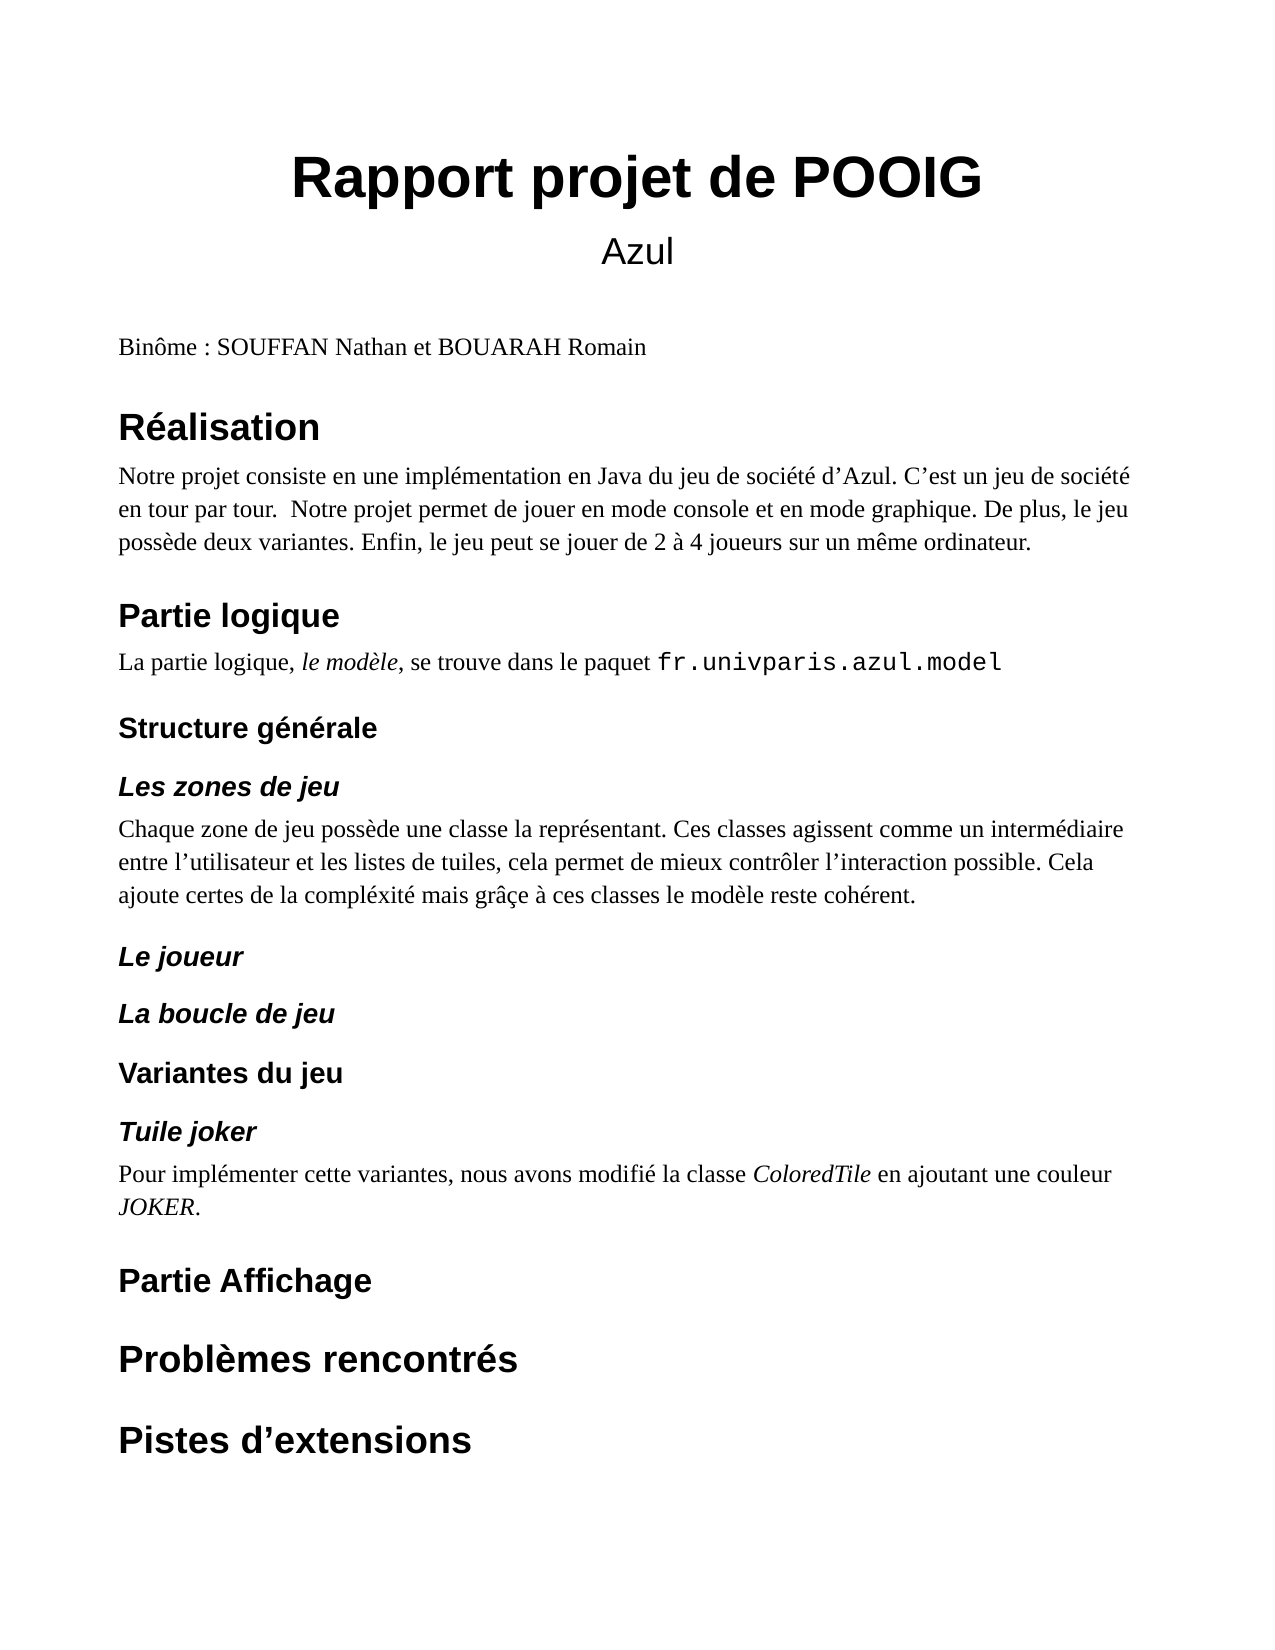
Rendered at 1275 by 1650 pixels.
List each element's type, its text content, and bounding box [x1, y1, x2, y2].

subtitle Variantes du jeu [118, 1056, 1157, 1090]
subtitle Réalisation [118, 405, 1157, 448]
subtitle Le joueur [118, 940, 1157, 972]
text Binôme : SOUFFAN Nathan et BOUARAH Romain [118, 332, 1157, 361]
subtitle Azul [118, 229, 1157, 272]
title Rapport projet de POOIG [118, 143, 1157, 210]
subtitle La boucle de jeu [118, 997, 1157, 1029]
text La partie logique, le modèle, se trouve dans le paquet fr.univparis.azul.model [118, 647, 1157, 677]
text Pour implémenter cette variantes, nous avons modifié la classe ColoredTile en ajoutant une couleur JOKER. [118, 1159, 1157, 1221]
subtitle Partie logique [118, 595, 1157, 634]
subtitle Partie Affichage [118, 1261, 1157, 1299]
text Notre projet consiste en une implémentation en Java du jeu de société d’Azul. C’est un jeu de société en tour par tour. Notre projet permet de jouer en mode console et en mode graphique. De plus, le jeu possède deux variantes. Enfin, le jeu peut se jouer de 2 à 4 joueurs sur un même ordinateur. [118, 461, 1157, 556]
subtitle Pistes d’extensions [118, 1418, 1157, 1462]
subtitle Structure générale [118, 711, 1157, 745]
text Chaque zone de jeu possède une classe la représentant. Ces classes agissent comme un intermédiaire entre l’utilisateur et les listes de tuiles, cela permet de mieux contrôler l’interaction possible. Cela ajoute certes de la compléxité mais grâçe à ces classes le modèle reste cohérent. [118, 814, 1157, 909]
subtitle Tuile joker [118, 1115, 1157, 1147]
subtitle Les zones de jeu [118, 770, 1157, 802]
subtitle Problèmes rencontrés [118, 1337, 1157, 1381]
